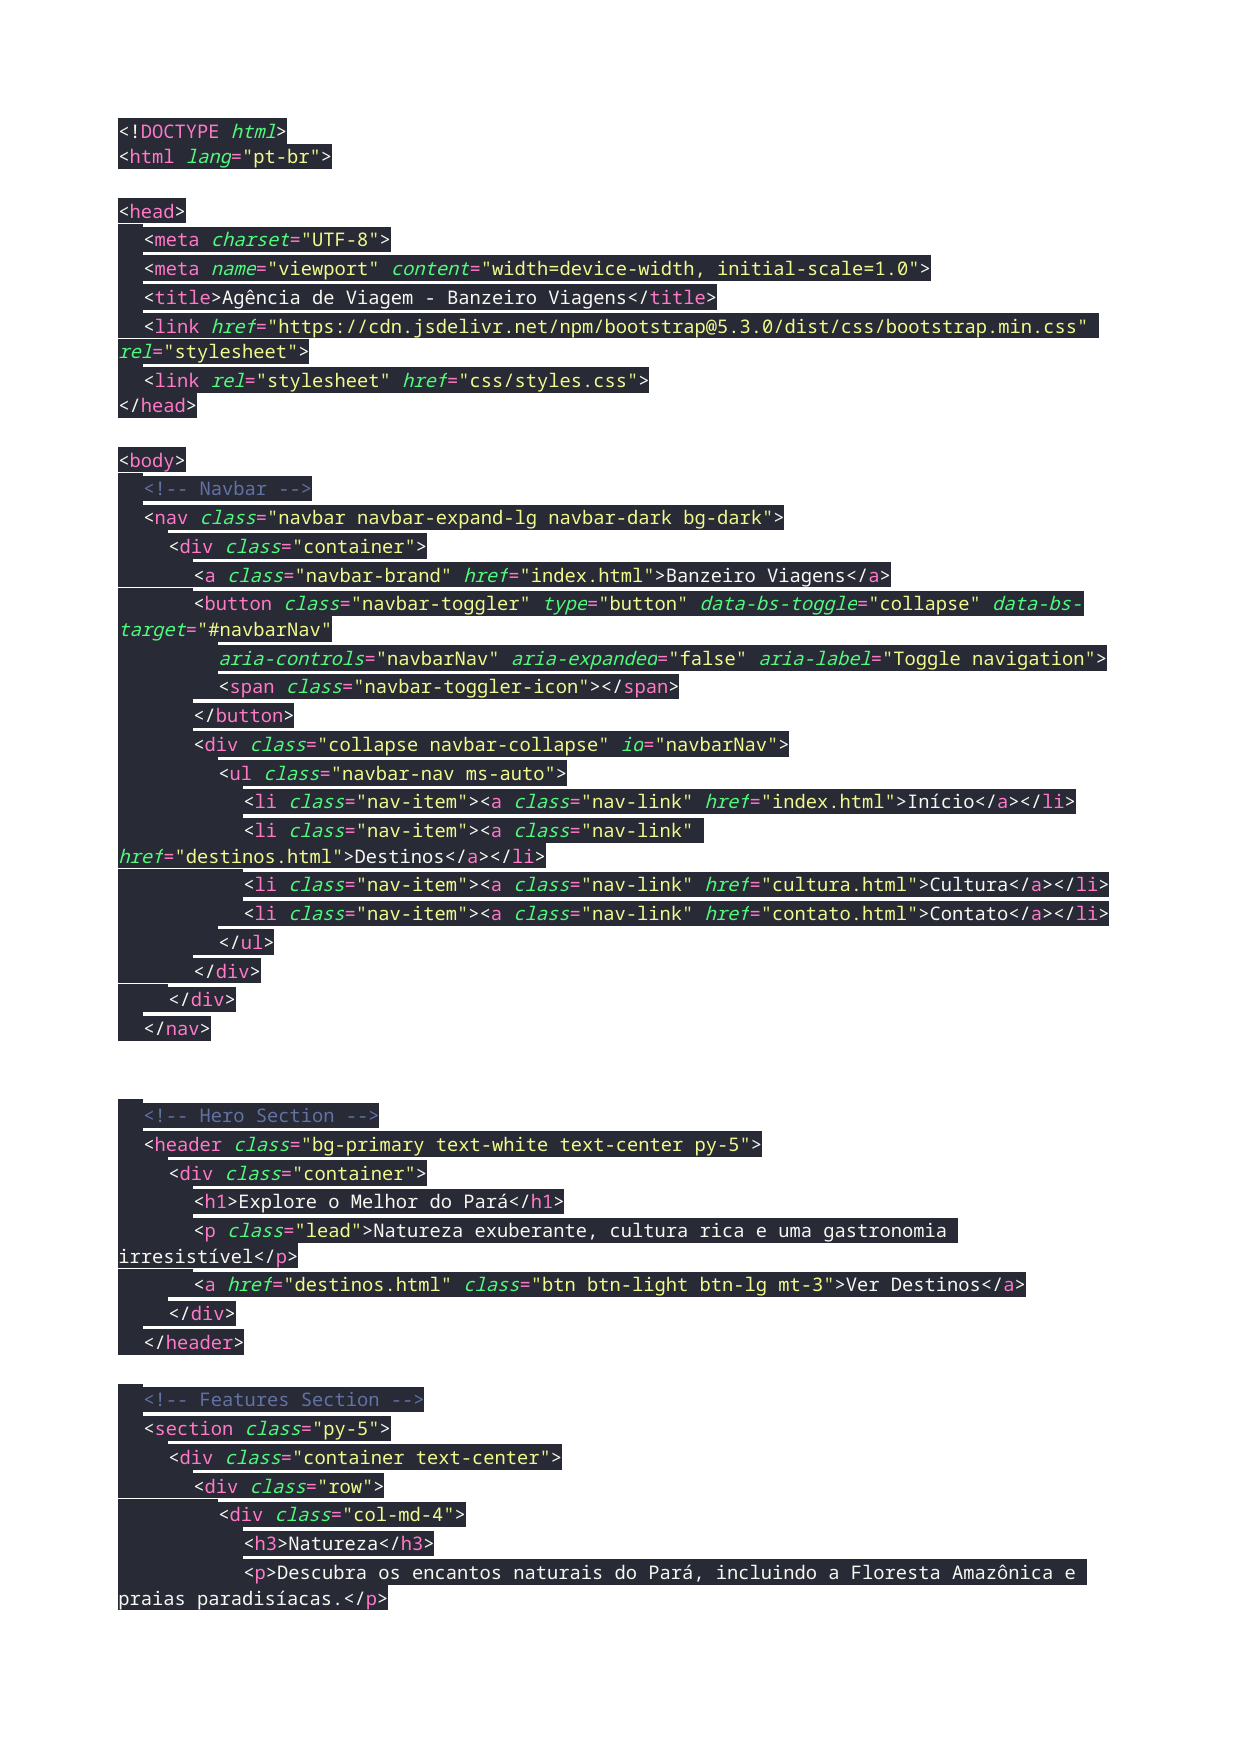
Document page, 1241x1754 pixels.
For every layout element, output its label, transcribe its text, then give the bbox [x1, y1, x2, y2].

text <link rel="stylesheet" href="css/styles.css"> [118, 364, 1122, 393]
text <button class="navbar-toggler" type="button" data-bs-toggle="collapse" data-bs-target="#navbarNav" [118, 587, 1122, 642]
text <body> [118, 447, 1122, 472]
text aria-controls="navbarNav" aria-expanded="false" aria-label="Toggle navigation"> [118, 642, 1122, 671]
text <header class="bg-primary text-white text-center py-5"> [118, 1128, 1122, 1157]
text <head> [118, 198, 1122, 223]
text <li class="nav-item"><a class="nav-link" href="index.html">Início</a></li> [118, 786, 1122, 814]
text <li class="nav-item"><a class="nav-link" href="cultura.html">Cultura</a></li> [118, 868, 1122, 897]
text <div class="row"> [118, 1470, 1122, 1498]
text <p>Descubra os encantos naturais do Pará, incluindo a Floresta Amazônica e praias paradisíacas.</p> [118, 1556, 1122, 1610]
text <div class="container"> [118, 1157, 1122, 1186]
text <div class="container text-center"> [118, 1441, 1122, 1470]
text <p class="lead">Natureza exuberante, cultura rica e uma gastronomia irresistível</p> [118, 1214, 1122, 1268]
text <div class="col-md-4"> [118, 1498, 1122, 1527]
text </ul> [118, 926, 1122, 955]
text <nav class="navbar navbar-expand-lg navbar-dark bg-dark"> [118, 501, 1122, 530]
text <a href="destinos.html" class="btn btn-light btn-lg mt-3">Ver Destinos</a> [118, 1268, 1122, 1297]
text <!-- Features Section --> [118, 1383, 1122, 1412]
text <!-- Hero Section --> [118, 1099, 1122, 1128]
text <span class="navbar-toggler-icon"></span> [118, 671, 1122, 699]
text </head> [118, 393, 1122, 418]
text </div> [118, 983, 1122, 1012]
text <title>Agência de Viagem - Banzeiro Viagens</title> [118, 281, 1122, 310]
text <!DOCTYPE html> [118, 118, 1122, 144]
text <meta charset="UTF-8"> [118, 223, 1122, 252]
text <h3>Natureza</h3> [118, 1527, 1122, 1556]
text <h1>Explore o Melhor do Pará</h1> [118, 1186, 1122, 1214]
text <link href="https://cdn.jsdelivr.net/npm/bootstrap@5.3.0/dist/css/bootstrap.min.css" rel="stylesheet"> [118, 310, 1122, 364]
text <section class="py-5"> [118, 1412, 1122, 1441]
text <li class="nav-item"><a class="nav-link" href="destinos.html">Destinos</a></li> [118, 814, 1122, 868]
text </div> [118, 1297, 1122, 1326]
text <div class="container"> [118, 530, 1122, 559]
text <html lang="pt-br"> [118, 144, 1122, 169]
text </button> [118, 699, 1122, 728]
text <div class="collapse navbar-collapse" id="navbarNav"> [118, 728, 1122, 757]
text <meta name="viewport" content="width=device-width, initial-scale=1.0"> [118, 252, 1122, 281]
text </nav> [118, 1012, 1122, 1041]
text <ul class="navbar-nav ms-auto"> [118, 757, 1122, 786]
text </header> [118, 1326, 1122, 1355]
text <a class="navbar-brand" href="index.html">Banzeiro Viagens</a> [118, 559, 1122, 587]
text <li class="nav-item"><a class="nav-link" href="contato.html">Contato</a></li> [118, 897, 1122, 926]
text <!-- Navbar --> [118, 472, 1122, 501]
text </div> [118, 955, 1122, 983]
